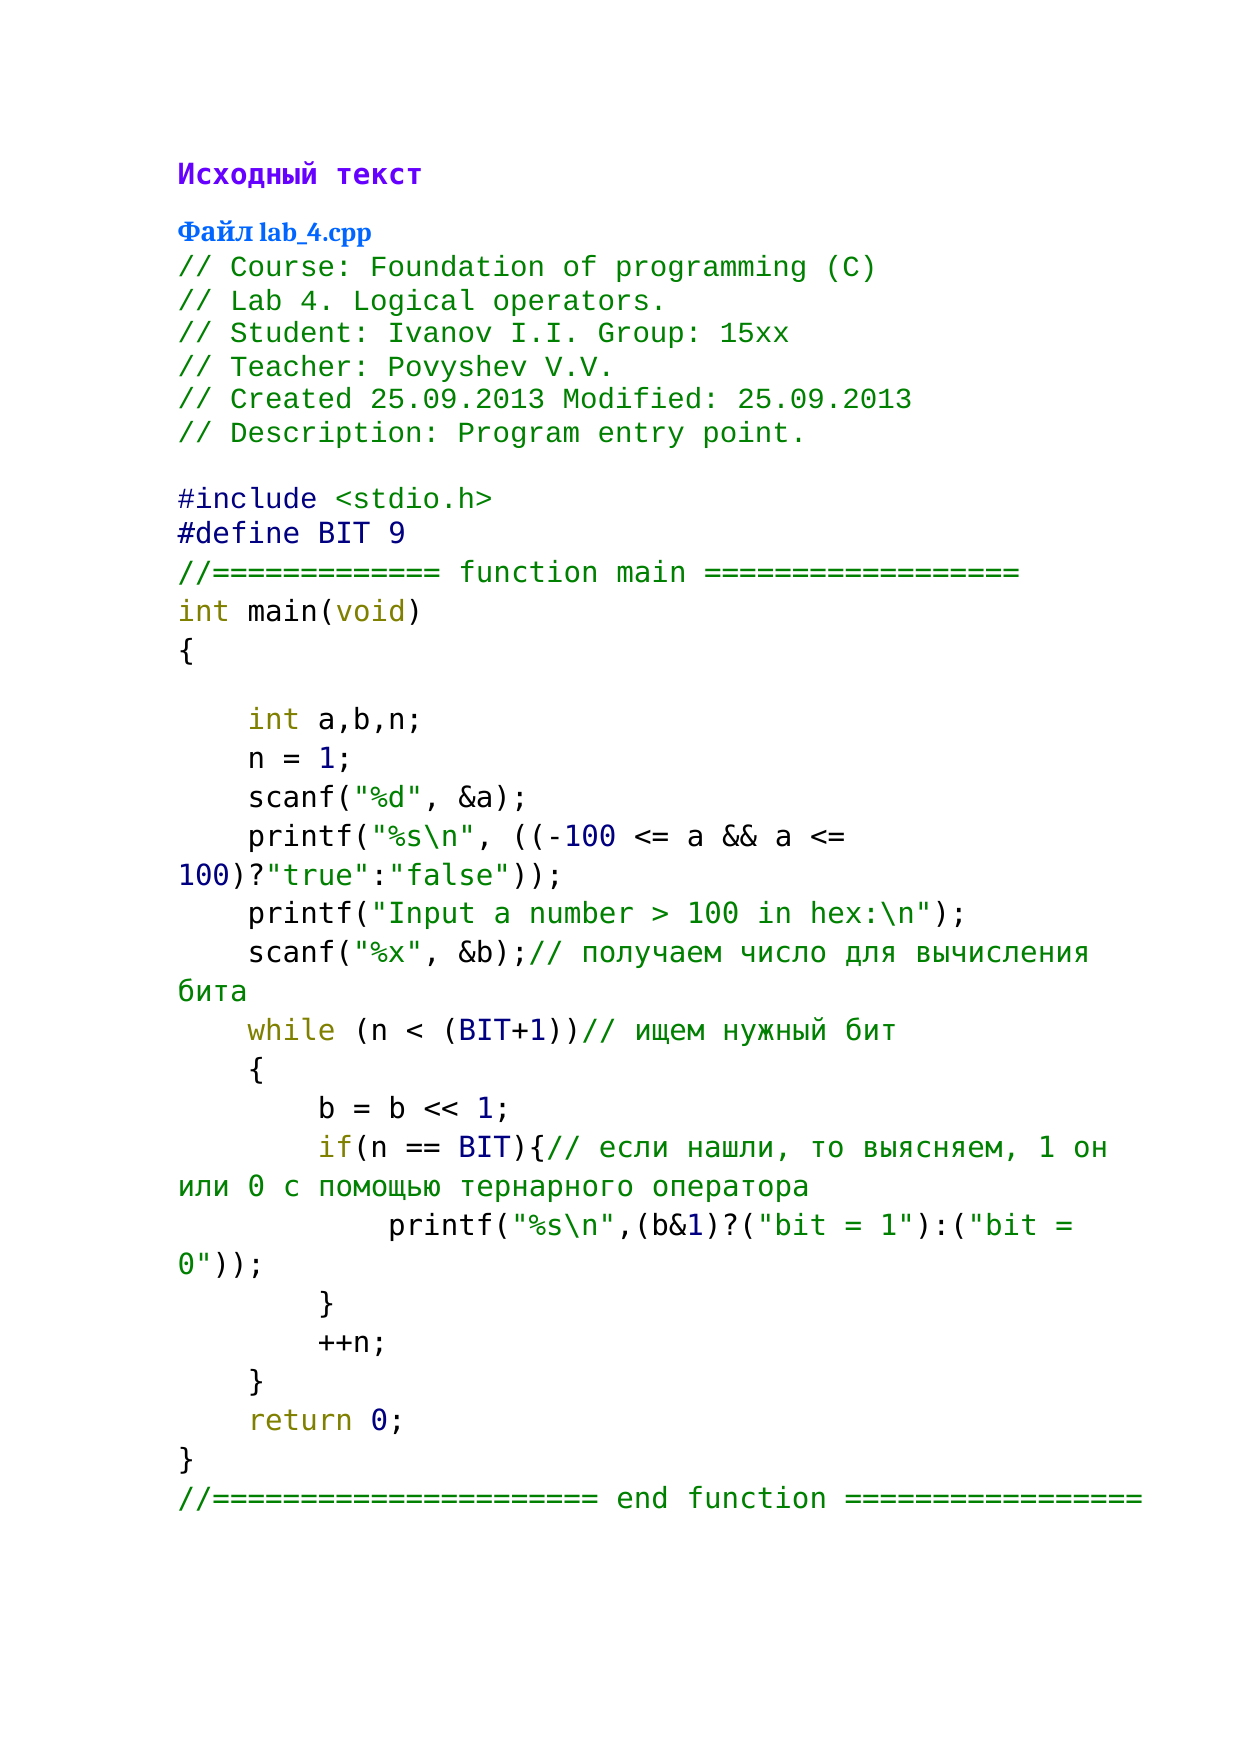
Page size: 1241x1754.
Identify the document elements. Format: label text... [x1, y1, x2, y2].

text } [177, 1286, 1152, 1320]
text n = 1; [177, 741, 1152, 775]
text #include <stdio.h> [177, 484, 1152, 517]
text } [177, 1442, 1152, 1476]
text //============= function main ================== [177, 556, 1152, 590]
text while (n < (BIT+1))// ищем нужный бит [177, 1014, 1152, 1048]
text // Description: Program entry point. [177, 418, 1152, 451]
text int main(void) [177, 595, 1152, 629]
text scanf("%x", &b);// получаем число для вычисления бита [177, 936, 1152, 1009]
text int a,b,n; [177, 702, 1152, 736]
text if(n == BIT){// если нашли, то выясняем, 1 он или 0 с помощью тернарного оператора [177, 1131, 1152, 1203]
text printf("%s\n", ((-100 <= a && a <= 100)?"true":"false")); [177, 819, 1152, 892]
text ++n; [177, 1325, 1152, 1359]
text // Lab 4. Logical operators. [177, 286, 1152, 319]
text // Teacher: Povyshev V.V. [177, 352, 1152, 385]
text Исходный текст [177, 157, 1152, 191]
text // Created 25.09.2013 Modified: 25.09.2013 [177, 385, 1152, 418]
text // Student: Ivanov I.I. Group: 15xx [177, 319, 1152, 352]
text scanf("%d", &a); [177, 780, 1152, 814]
text printf("Input a number > 100 in hex:\n"); [177, 897, 1152, 931]
text { [177, 1053, 1152, 1087]
text // Course: Foundation of programming (C) [177, 253, 1152, 286]
text printf("%s\n",(b&1)?("bit = 1"):("bit = 0")); [177, 1208, 1152, 1281]
text b = b << 1; [177, 1092, 1152, 1126]
subtitle Файл lab_4.cpp [177, 217, 1152, 248]
text #define BIT 9 [177, 517, 1152, 551]
text return 0; [177, 1403, 1152, 1437]
text //====================== end function ================= [177, 1481, 1152, 1515]
text { [177, 634, 1152, 668]
text } [177, 1364, 1152, 1398]
